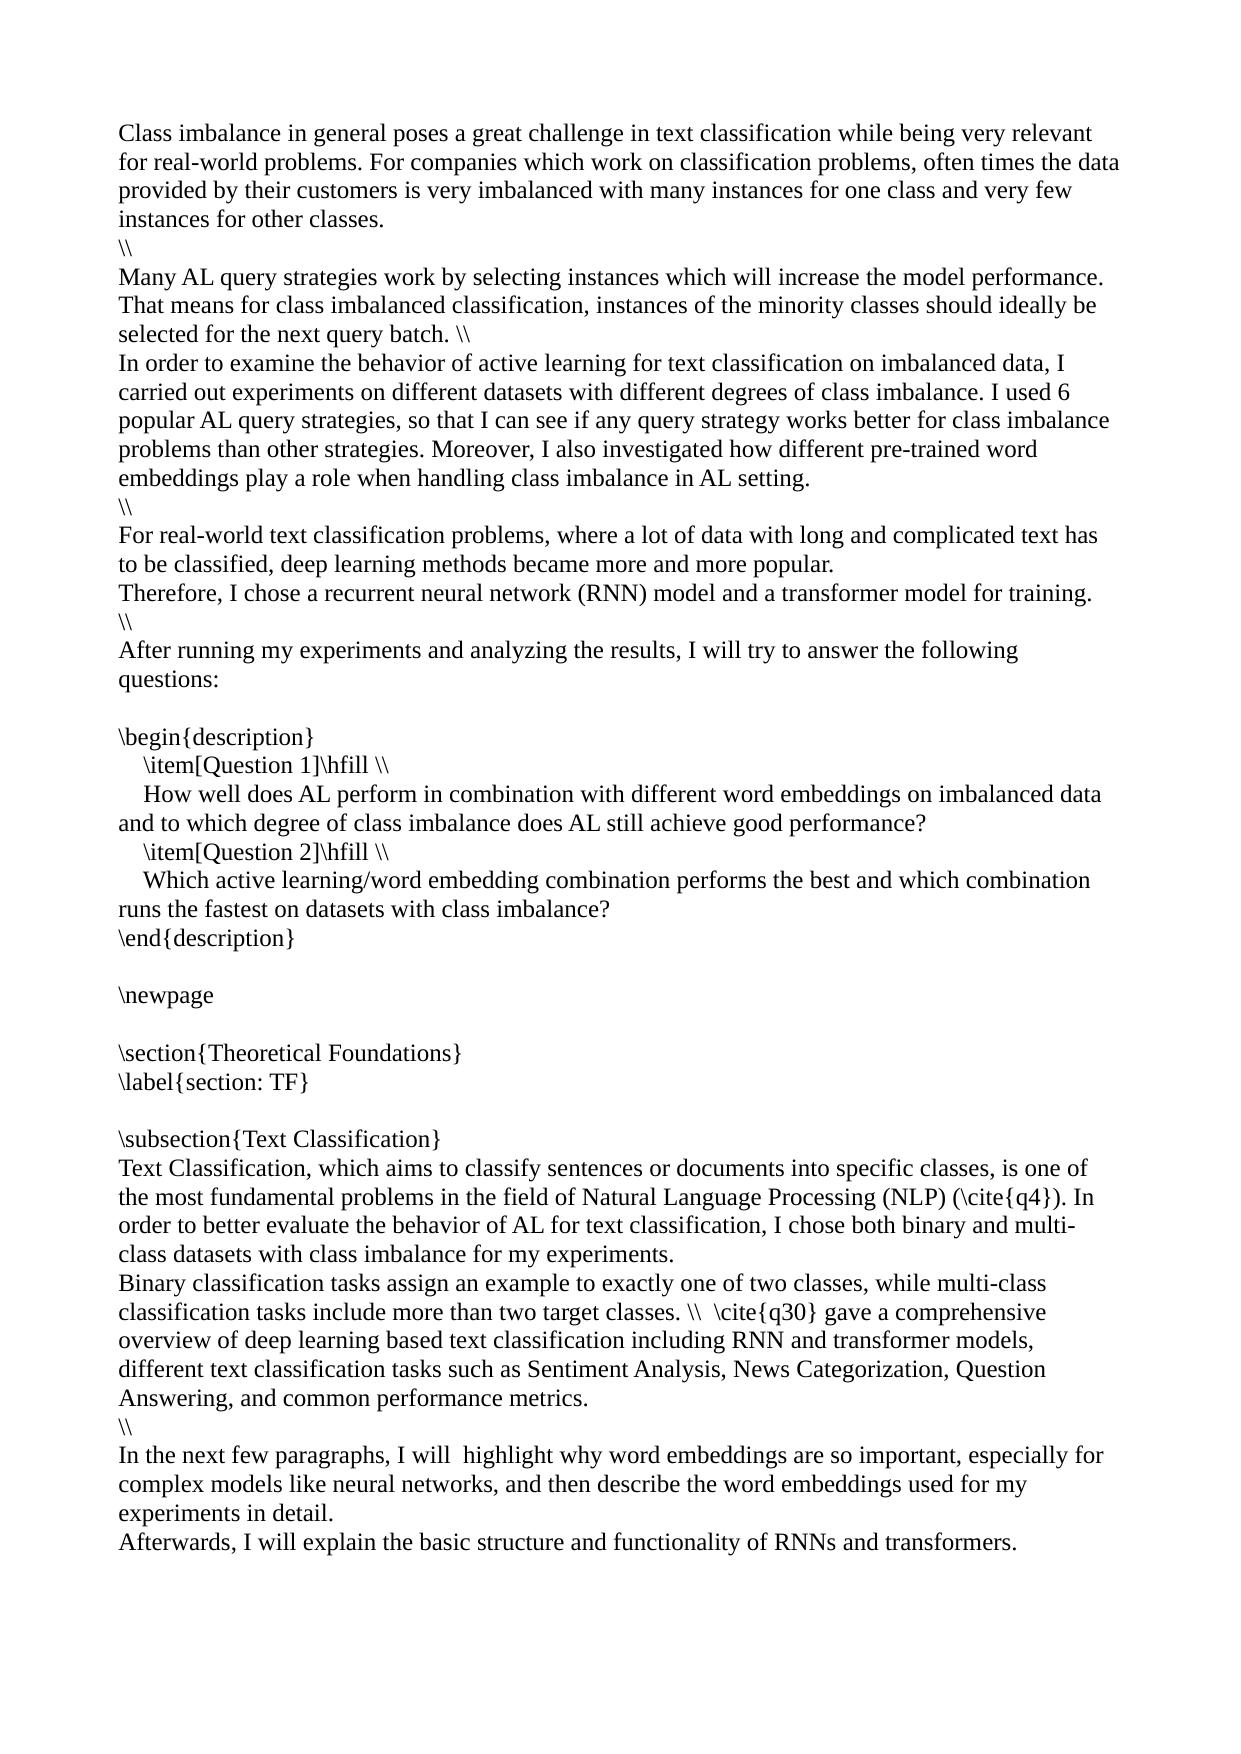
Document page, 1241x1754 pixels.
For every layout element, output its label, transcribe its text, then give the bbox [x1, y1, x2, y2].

text \item[Question 1]\hfill \\ [118, 751, 1122, 779]
text In the next few paragraphs, I will highlight why word embeddings are so important, especially for complex models like neural networks, and then describe the word embeddings used for my experiments in detail. [118, 1441, 1122, 1527]
text \\ [118, 1412, 1122, 1441]
text Class imbalance in general poses a great challenge in text classification while being very relevant for real-world problems. For companies which work on classification problems, often times the data provided by their customers is very imbalanced with many instances for one class and very few instances for other classes. [118, 118, 1122, 233]
text Afterwards, I will explain the basic structure and functionality of RNNs and transformers. [118, 1527, 1122, 1556]
text After running my experiments and analyzing the results, I will try to answer the following questions: [118, 636, 1122, 693]
text \begin{description} [118, 722, 1122, 751]
text \end{description} [118, 923, 1122, 952]
text For real-world text classification problems, where a lot of data with long and complicated text has to be classified, deep learning methods became more and more popular. [118, 521, 1122, 578]
text \\ [118, 607, 1122, 636]
text \\ [118, 492, 1122, 521]
text Therefore, I chose a recurrent neural network (RNN) model and a transformer model for training. [118, 578, 1122, 607]
text \section{Theoretical Foundations} [118, 1038, 1122, 1067]
text Many AL query strategies work by selecting instances which will increase the model performance. That means for class imbalanced classification, instances of the minority classes should ideally be selected for the next query batch. \\ [118, 262, 1122, 348]
text Which active learning/word embedding combination performs the best and which combination runs the fastest on datasets with class imbalance? [118, 866, 1122, 923]
text \subsection{Text Classification} [118, 1124, 1122, 1153]
text Binary classification tasks assign an example to exactly one of two classes, while multi-class classification tasks include more than two target classes. \\ \cite{q30} gave a comprehensive overview of deep learning based text classification including RNN and transformer models, different text classification tasks such as Sentiment Analysis, News Categorization, Question Answering, and common performance metrics. [118, 1268, 1122, 1412]
text In order to examine the behavior of active learning for text classification on imbalanced data, I carried out experiments on different datasets with different degrees of class imbalance. I used 6 popular AL query strategies, so that I can see if any query strategy works better for class imbalance problems than other strategies. Moreover, I also investigated how different pre-trained word embeddings play a role when handling class imbalance in AL setting. [118, 348, 1122, 492]
text \newpage [118, 981, 1122, 1009]
text \label{section: TF} [118, 1067, 1122, 1096]
text \\ [118, 233, 1122, 262]
text How well does AL perform in combination with different word embeddings on imbalanced data and to which degree of class imbalance does AL still achieve good performance? [118, 779, 1122, 837]
text Text Classification, which aims to classify sentences or documents into specific classes, is one of the most fundamental problems in the field of Natural Language Processing (NLP) (\cite{q4}). In order to better evaluate the behavior of AL for text classification, I chose both binary and multi-class datasets with class imbalance for my experiments. [118, 1153, 1122, 1268]
text \item[Question 2]\hfill \\ [118, 837, 1122, 866]
